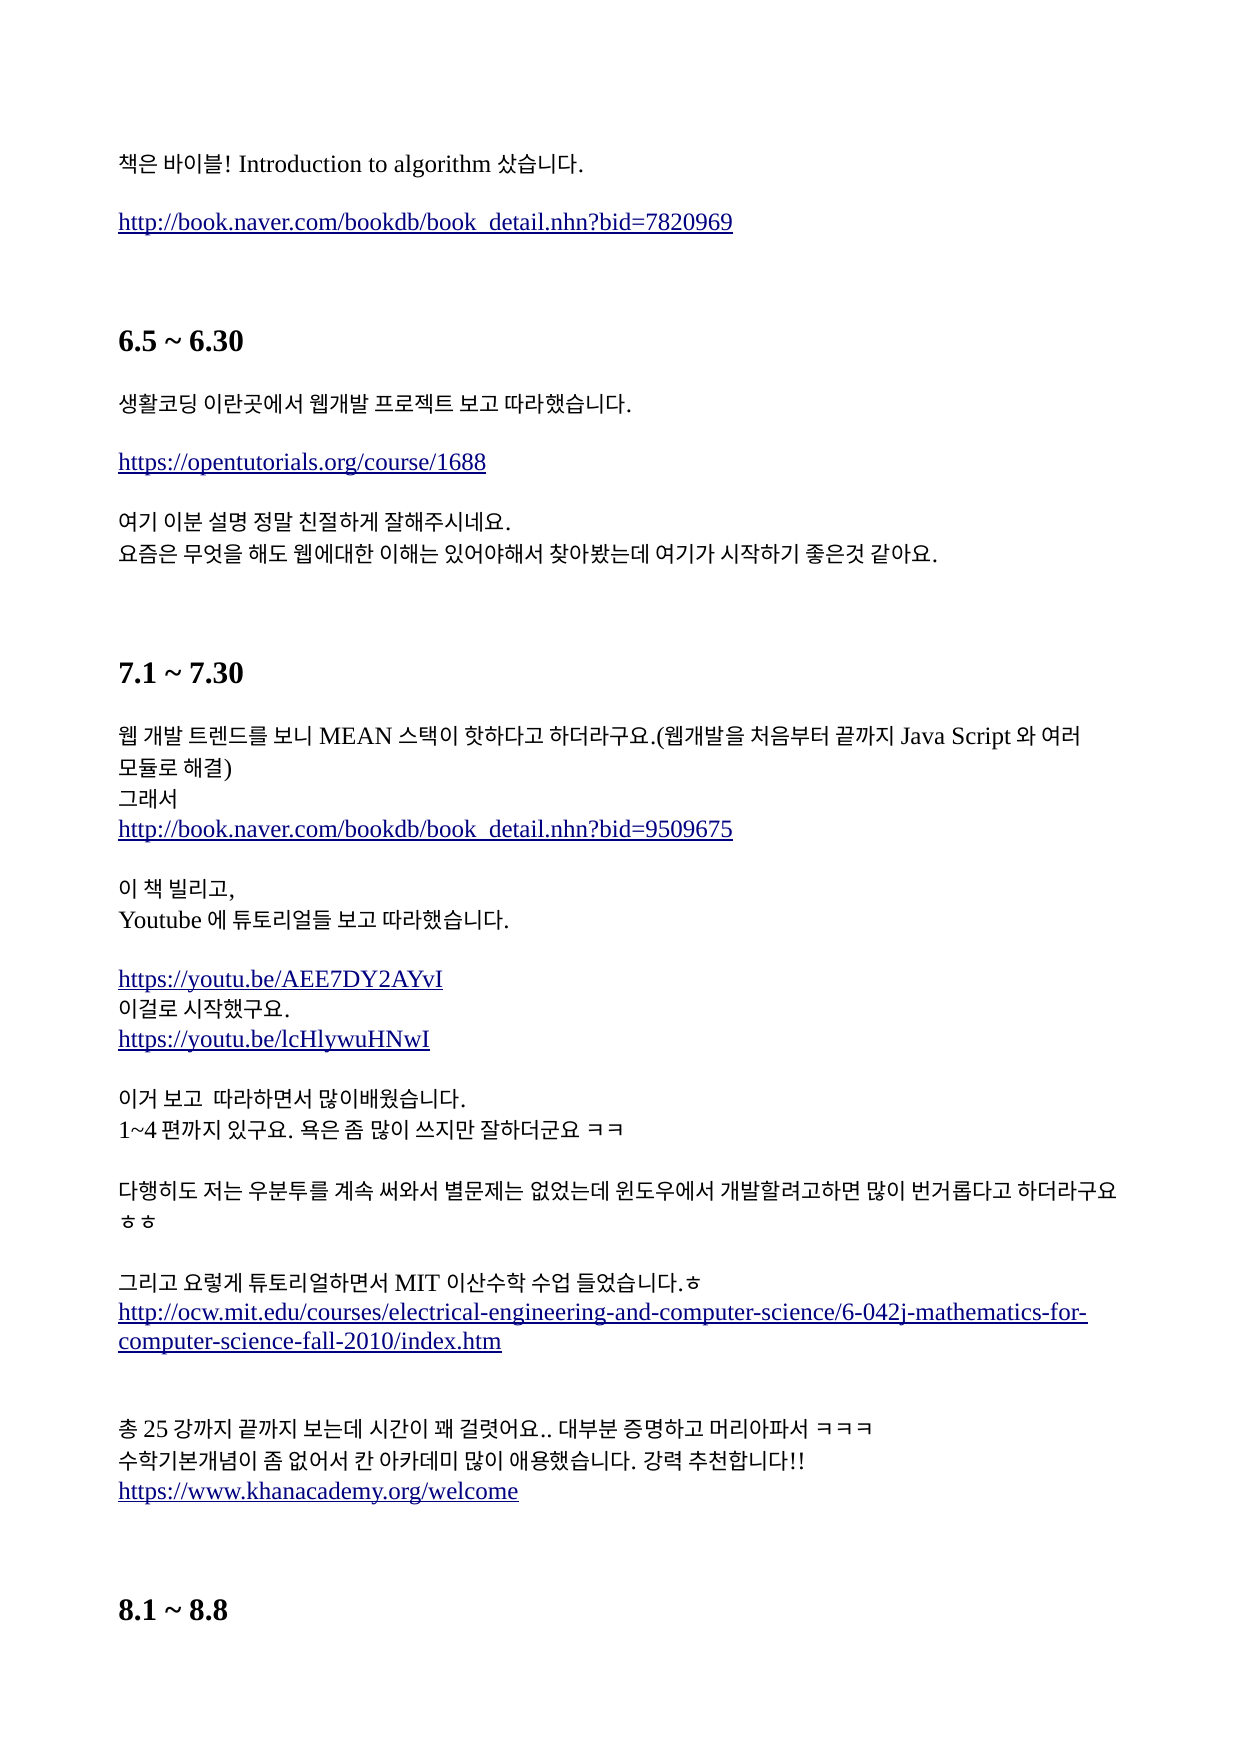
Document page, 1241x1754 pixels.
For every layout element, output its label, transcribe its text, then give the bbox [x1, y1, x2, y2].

text 이걸로 시작했구요. [118, 992, 1122, 1024]
text 8.1 ~ 8.8 [118, 1591, 1122, 1627]
text 다행히도 저는 우분투를 계속 써와서 별문제는 없었는데 윈도우에서 개발할려고하면 많이 번거롭다고 하더라구요 ㅎㅎ [118, 1174, 1122, 1237]
text https://opentutorials.org/course/1688 [118, 447, 1122, 476]
text 웹 개발 트렌드를 보니 MEAN 스택이 핫하다고 하더라구요.(웹개발을 처음부터 끝까지 Java Script와 여러 모듈로 해결) [118, 719, 1122, 782]
text Youtube에 튜토리얼들 보고 따라했습니다. [118, 903, 1122, 935]
text 이거 보고 따라하면서 많이배웠습니다. [118, 1082, 1122, 1113]
text http://ocw.mit.edu/courses/electrical-engineering-and-computer-science/6-042j-mathematics-for-computer-science-fall-2010/index.htm [118, 1297, 1122, 1355]
text 1~4편까지 있구요. 욕은 좀 많이 쓰지만 잘하더군요 ㅋㅋ [118, 1113, 1122, 1145]
text http://book.naver.com/bookdb/book_detail.nhn?bid=7820969 [118, 207, 1122, 236]
text https://youtu.be/AEE7DY2AYvI [118, 964, 1122, 992]
text 여기 이분 설명 정말 친절하게 잘해주시네요. [118, 505, 1122, 537]
text http://book.naver.com/bookdb/book_detail.nhn?bid=9509675 [118, 814, 1122, 843]
text 생활코딩 이란곳에서 웹개발 프로젝트 보고 따라했습니다. [118, 387, 1122, 419]
text 책은 바이블! Introduction to algorithm 샀습니다. [118, 147, 1122, 178]
text https://youtu.be/lcHlywuHNwI [118, 1024, 1122, 1053]
text 수학기본개념이 좀 없어서 칸 아카데미 많이 애용했습니다. 강력 추천합니다!! [118, 1444, 1122, 1476]
text 7.1 ~ 7.30 [118, 654, 1122, 690]
text 요즘은 무엇을 해도 웹에대한 이해는 있어야해서 찾아봤는데 여기가 시작하기 좋은것 같아요. [118, 537, 1122, 568]
text 6.5 ~ 6.30 [118, 322, 1122, 358]
text 그리고 요렇게 튜토리얼하면서 MIT 이산수학 수업 들었습니다.ㅎ [118, 1266, 1122, 1297]
text 총 25강까지 끝까지 보는데 시간이 꽤 걸렷어요.. 대부분 증명하고 머리아파서 ㅋㅋㅋ [118, 1412, 1122, 1444]
text https://www.khanacademy.org/welcome [118, 1476, 1122, 1504]
text 그래서 [118, 782, 1122, 814]
text 이 책 빌리고, [118, 872, 1122, 903]
